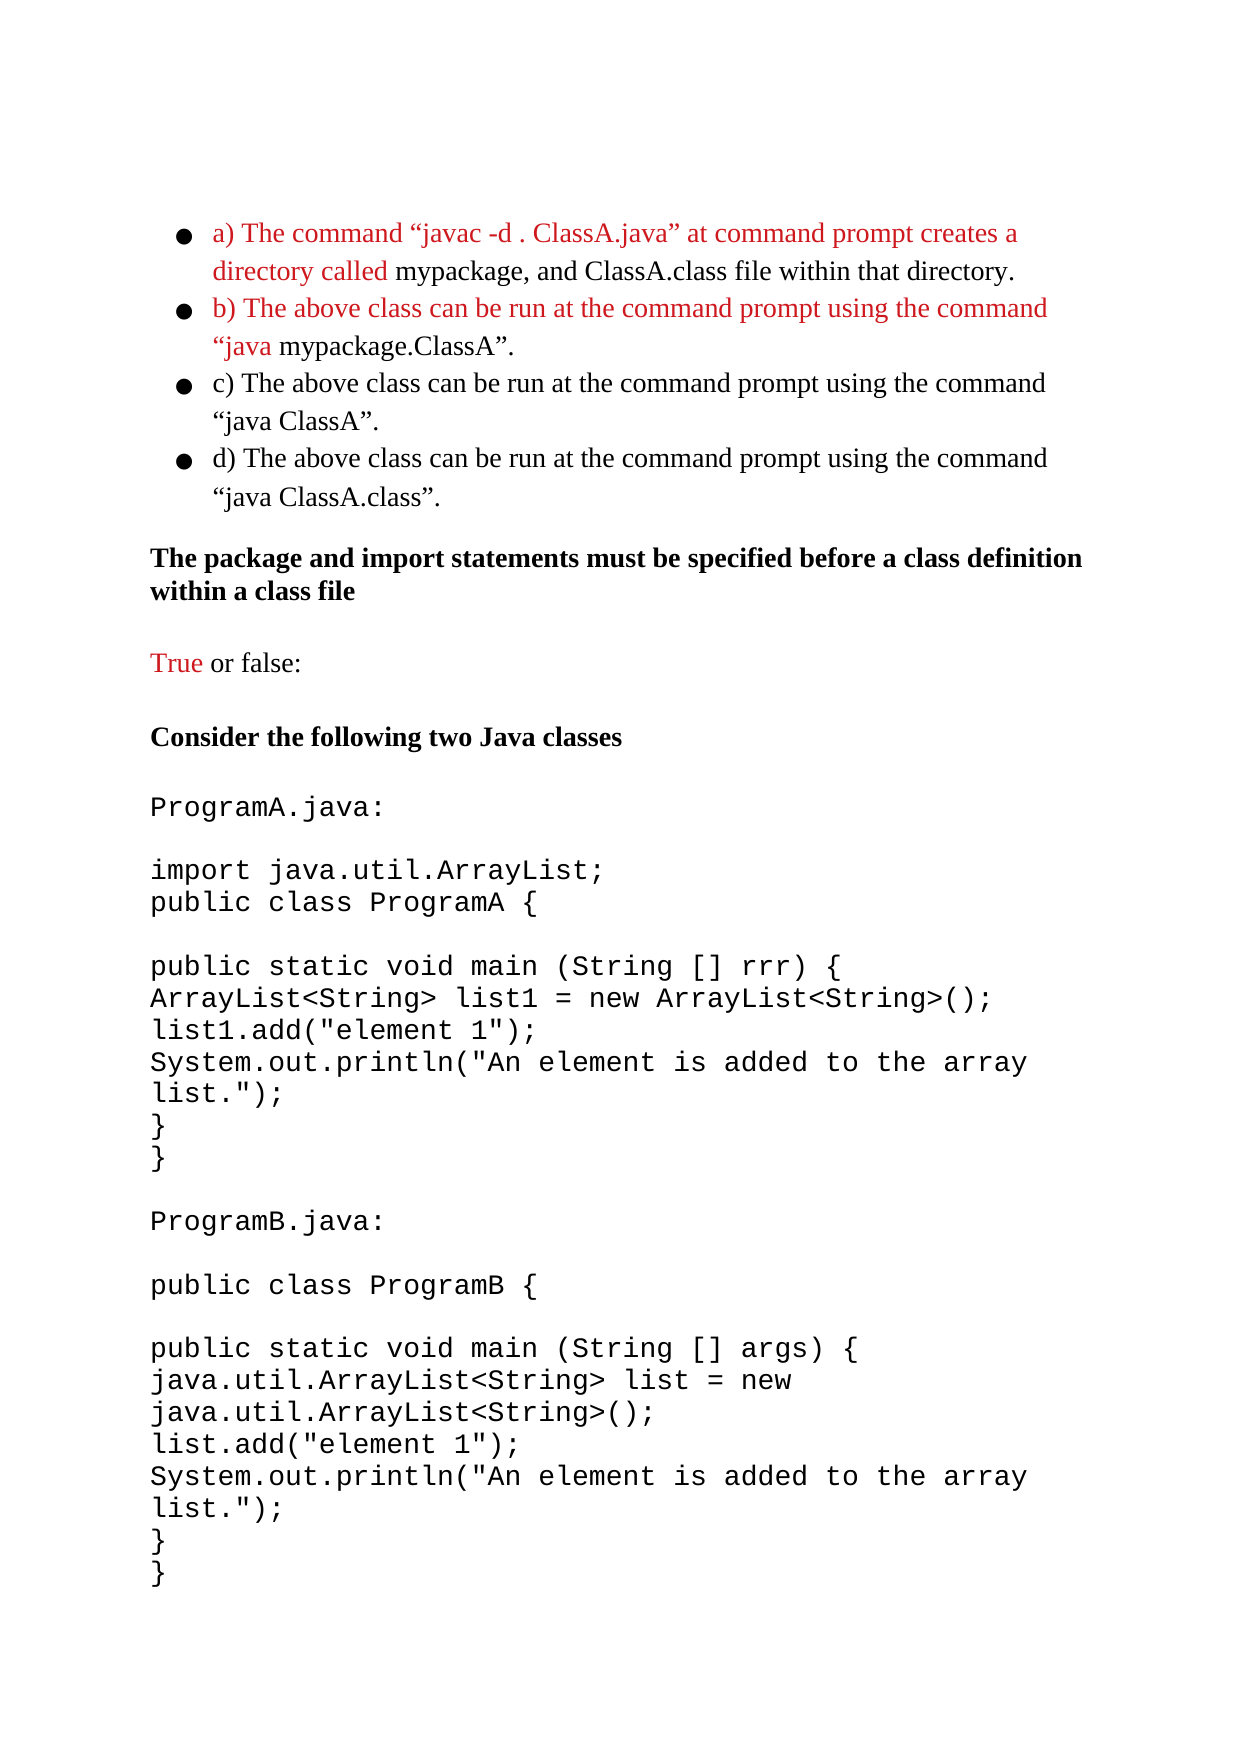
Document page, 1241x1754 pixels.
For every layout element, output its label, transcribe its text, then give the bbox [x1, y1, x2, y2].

text java.util.ArrayList<String> list = new java.util.ArrayList<String>(); [150, 1366, 1090, 1430]
list b) The above class can be run at the command prompt using the command “java mypackage.ClassA”. [175, 287, 1090, 362]
text public static void main (String [] args) { [150, 1334, 1090, 1366]
text ProgramA.java: [150, 793, 1090, 824]
list c) The above class can be run at the command prompt using the command “java ClassA”. [175, 362, 1090, 437]
text } [150, 1111, 1090, 1143]
text The package and import statements must be specified before a class definition within a class file [150, 541, 1090, 606]
text System.out.println("An element is added to the array list."); [150, 1462, 1090, 1526]
text list.add("element 1"); [150, 1430, 1090, 1462]
text public class ProgramA { [150, 888, 1090, 920]
text import java.util.ArrayList; [150, 856, 1090, 888]
text } [150, 1558, 1090, 1589]
text True or false: [150, 647, 1090, 679]
text System.out.println("An element is added to the array list."); [150, 1048, 1090, 1111]
list d) The above class can be run at the command prompt using the command “java ClassA.class”. [175, 437, 1090, 512]
text ArrayList<String> list1 = new ArrayList<String>(); [150, 984, 1090, 1016]
list a) The command “javac -d . ClassA.java” at command prompt creates a directory called mypackage, and ClassA.class file within that directory. [175, 212, 1090, 287]
text list1.add("element 1"); [150, 1016, 1090, 1048]
text public static void main (String [] rrr) { [150, 952, 1090, 984]
text ProgramB.java: [150, 1207, 1090, 1239]
text } [150, 1526, 1090, 1558]
text Consider the following two Java classes [150, 719, 1090, 752]
text } [150, 1143, 1090, 1175]
text public class ProgramB { [150, 1271, 1090, 1303]
